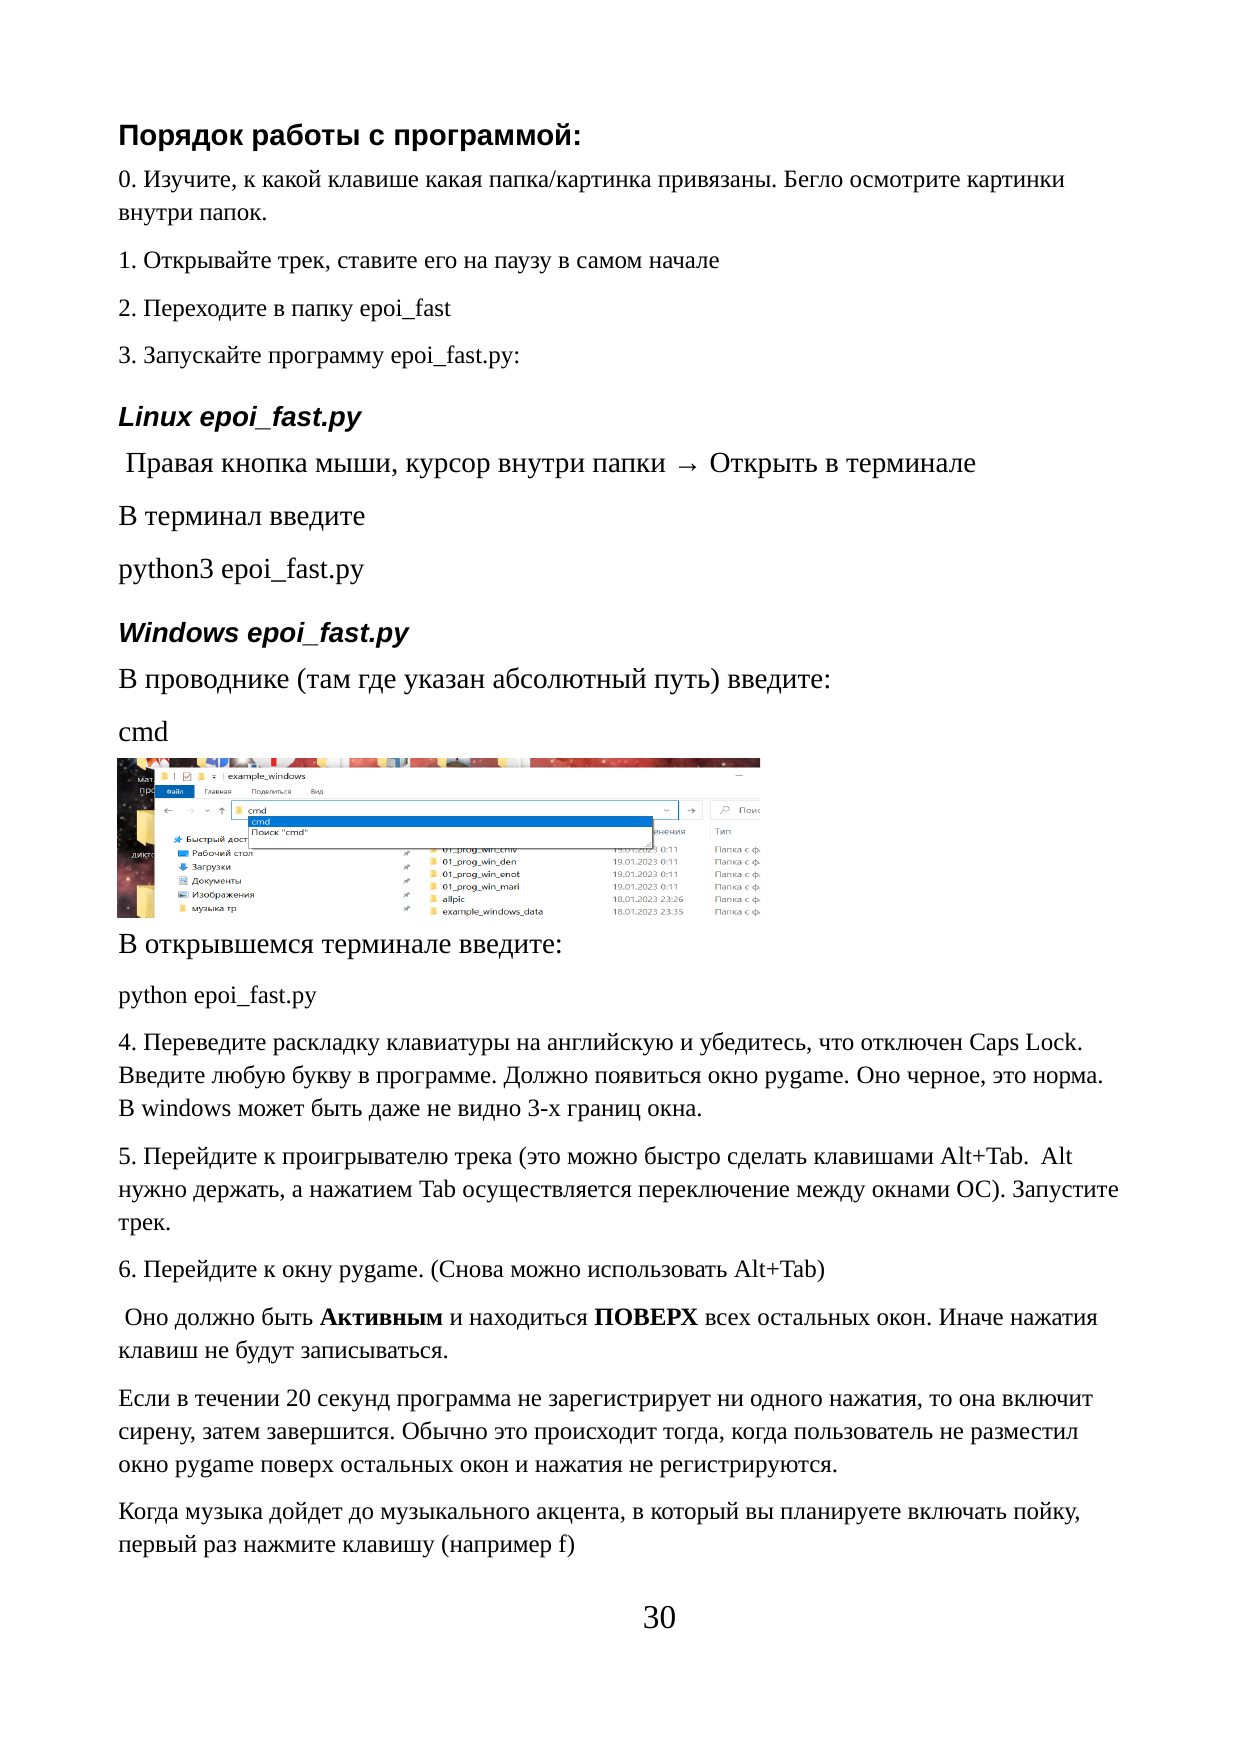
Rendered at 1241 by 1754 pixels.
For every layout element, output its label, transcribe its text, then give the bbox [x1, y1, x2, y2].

picture [117, 758, 761, 918]
text Когда музыка дойдет до музыкального акцента, в который вы планируете включать пойку, первый раз нажмите клавишу (например f) [118, 1496, 1122, 1558]
text В открывшемся терминале введите: [118, 927, 1122, 960]
text Если в течении 20 секунд программа не зарегистрирует ни одного нажатия, то она включит сирену, затем завершится. Обычно это происходит тогда, когда пользователь не разместил окно pygame поверх остальных окон и нажатия не регистрируются. [118, 1383, 1122, 1478]
text 2. Переходите в папку epoi_fast [118, 293, 1122, 321]
text python3 epoi_fast.py [118, 551, 1122, 584]
subtitle Linux epoi_fast.py [118, 400, 1122, 432]
text 4. Переведите раскладку клавиатуры на английскую и убедитесь, что отключен Caps Lock. Введите любую букву в программе. Должно появиться окно pygame. Оно черное, это норма. В windows может быть даже не видно 3-х границ окна. [118, 1027, 1122, 1122]
text В терминал введите [118, 498, 1122, 531]
text 3. Запускайте программу epoi_fast.py: [118, 340, 1122, 369]
text Оно должно быть Активным и находиться ПОВЕРХ всех остальных окон. Иначе нажатия клавиш не будут записываться. [118, 1302, 1122, 1364]
subtitle Порядок работы с программой: [118, 118, 1122, 152]
text 5. Перейдите к проигрывателю трека (это можно быстро сделать клавишами Alt+Tab. Alt нужно держать, а нажатием Tab осуществляется переключение между окнами ОС). Запустите трек. [118, 1141, 1122, 1236]
text 6. Перейдите к окну pygame. (Снова можно использовать Alt+Tab) [118, 1254, 1122, 1283]
text В проводнике (там где указан абсолютный путь) введите: [118, 661, 1122, 694]
text cmd [118, 714, 1122, 748]
text python epoi_fast.py [118, 980, 1122, 1008]
text 1. Открывайте трек, ставите его на паузу в самом начале [118, 245, 1122, 274]
subtitle Windows epoi_fast.py [118, 617, 1122, 648]
text 0. Изучите, к какой клавише какая папка/картинка привязаны. Бегло осмотрите картинки внутри папок. [118, 164, 1122, 226]
text Правая кнопка мыши, курсор внутри папки → Открыть в терминале [118, 445, 1122, 478]
